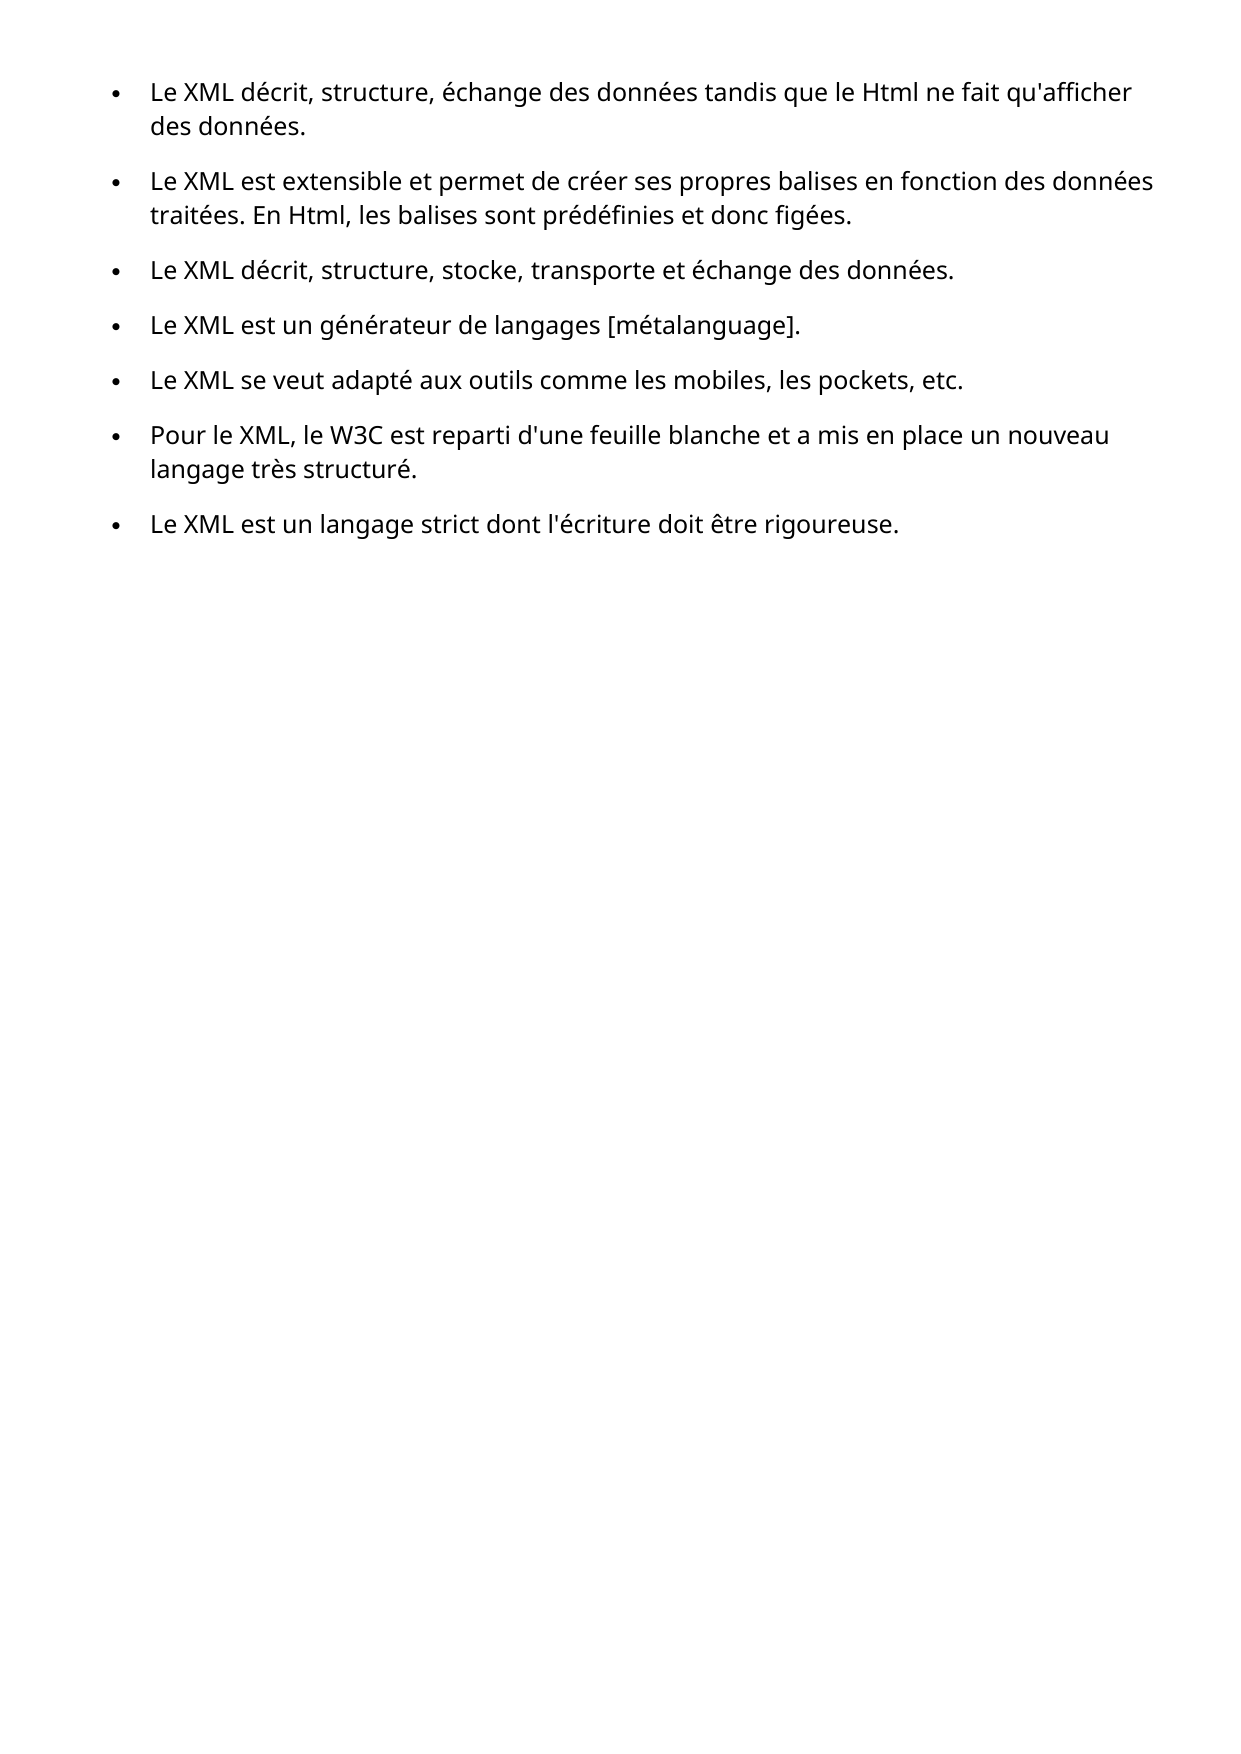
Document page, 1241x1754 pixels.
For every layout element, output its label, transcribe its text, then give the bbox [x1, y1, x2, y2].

list Pour le XML, le W3C est reparti d'une feuille blanche et a mis en place un nouveau langage très structuré. [112, 418, 1165, 486]
list Le XML est un langage strict dont l'écriture doit être rigoureuse. [112, 507, 1165, 541]
list Le XML décrit, structure, échange des données tandis que le Html ne fait qu'afficher des données. [112, 75, 1165, 143]
list Le XML est un générateur de langages [métalanguage]. [112, 308, 1165, 342]
list Le XML décrit, structure, stocke, transporte et échange des données. [112, 253, 1165, 287]
list Le XML est extensible et permet de créer ses propres balises en fonction des données traitées. En Html, les balises sont prédéfinies et donc figées. [112, 164, 1165, 232]
list Le XML se veut adapté aux outils comme les mobiles, les pockets, etc. [112, 363, 1165, 397]
